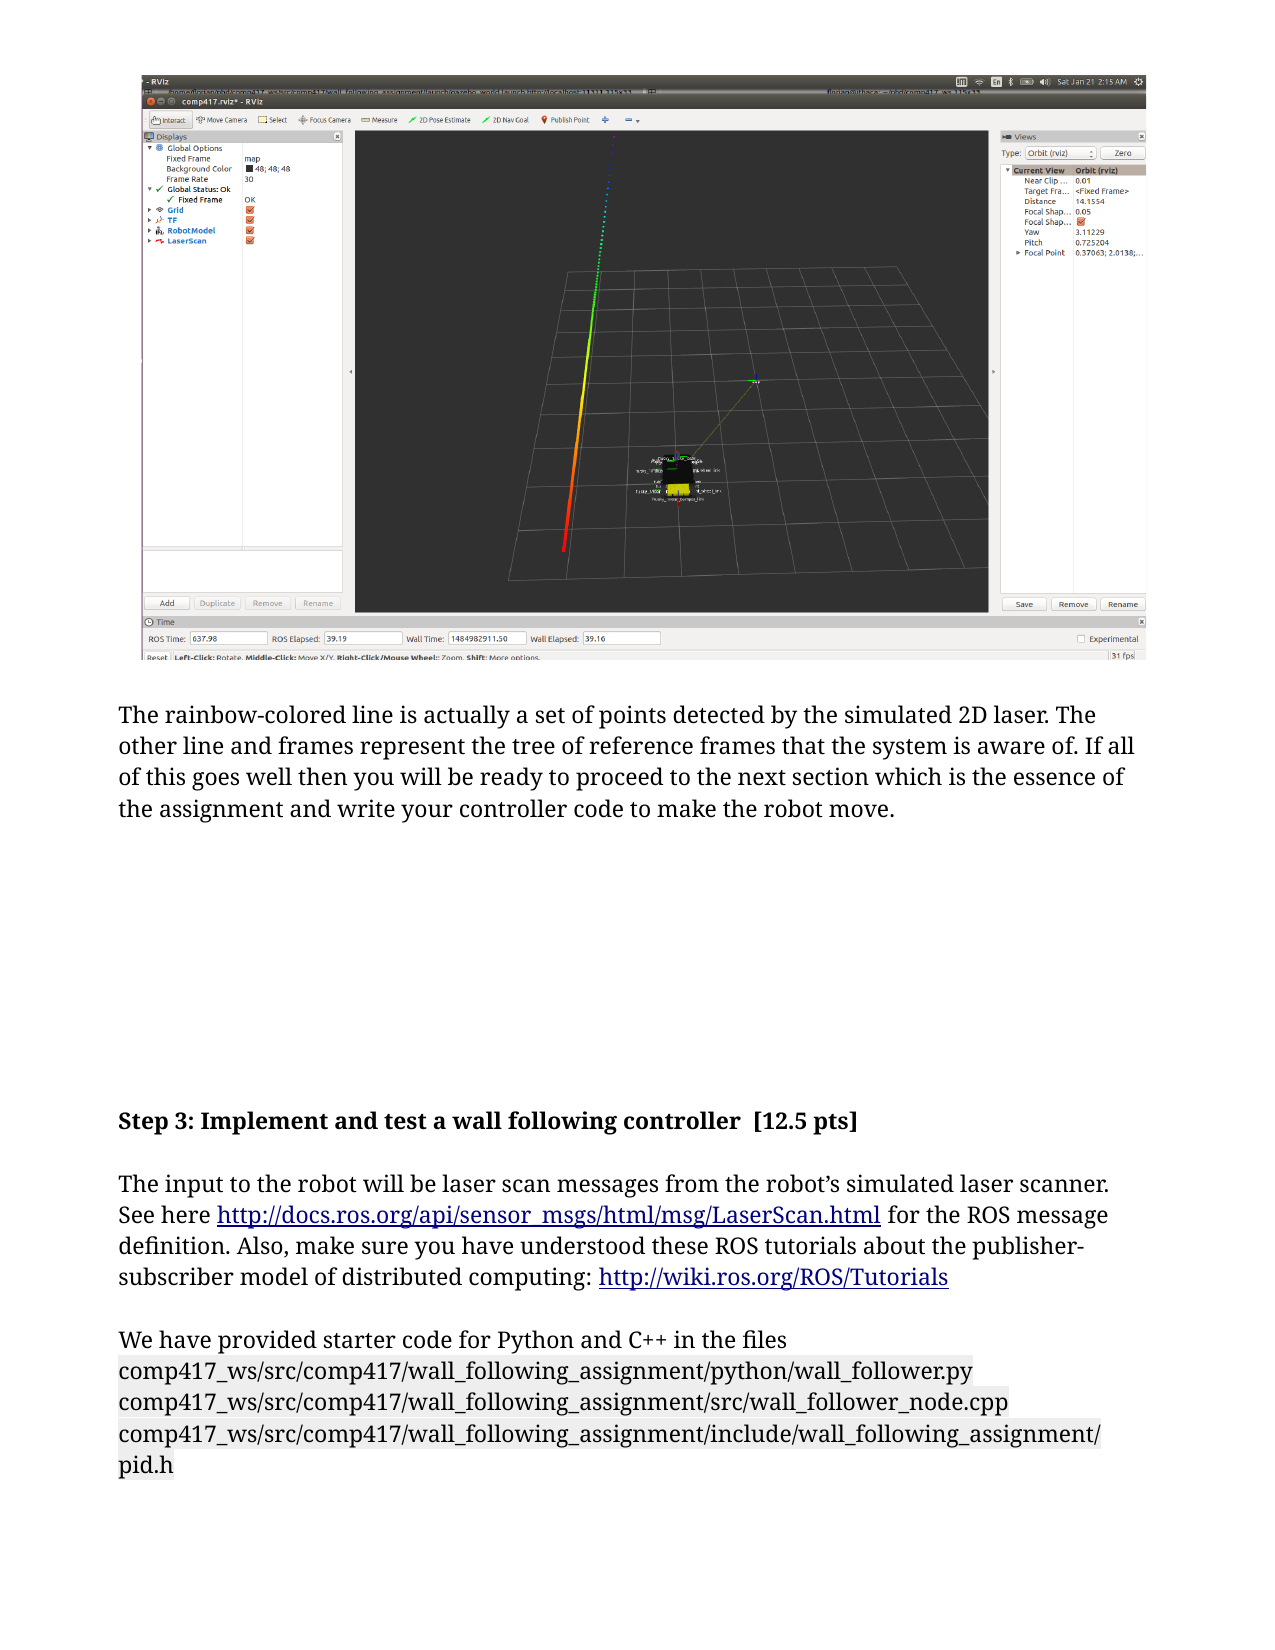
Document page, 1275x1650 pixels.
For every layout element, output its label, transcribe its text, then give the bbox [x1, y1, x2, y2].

picture [141, 75, 1146, 651]
text The rainbow-colored line is actually a set of points detected by the simulated 2D laser. The other line and frames represent the tree of reference frames that the system is aware of. If all of this goes well then you will be ready to proceed to the next section which is the essence of the assignment and write your controller code to make the robot move. [118, 699, 1157, 824]
text comp417_ws/src/comp417/wall_following_assignment/python/wall_follower.py [118, 1355, 1157, 1386]
text See here http://docs.ros.org/api/sensor_msgs/html/msg/LaserScan.html for the ROS message [118, 1199, 1157, 1230]
text We have provided starter code for Python and C++ in the files [118, 1324, 1157, 1355]
text definition. Also, make sure you have understood these ROS tutorials about the publisher-subscriber model of distributed computing: http://wiki.ros.org/ROS/Tutorials [118, 1230, 1157, 1292]
text comp417_ws/src/comp417/wall_following_assignment/src/wall_follower_node.cpp [118, 1386, 1157, 1417]
text The input to the robot will be laser scan messages from the robot’s simulated laser scanner. [118, 1167, 1157, 1199]
text Step 3: Implement and test a wall following controller [12.5 pts] [118, 1105, 1157, 1136]
text comp417_ws/src/comp417/wall_following_assignment/include/wall_following_assignment/pid.h [118, 1417, 1157, 1480]
